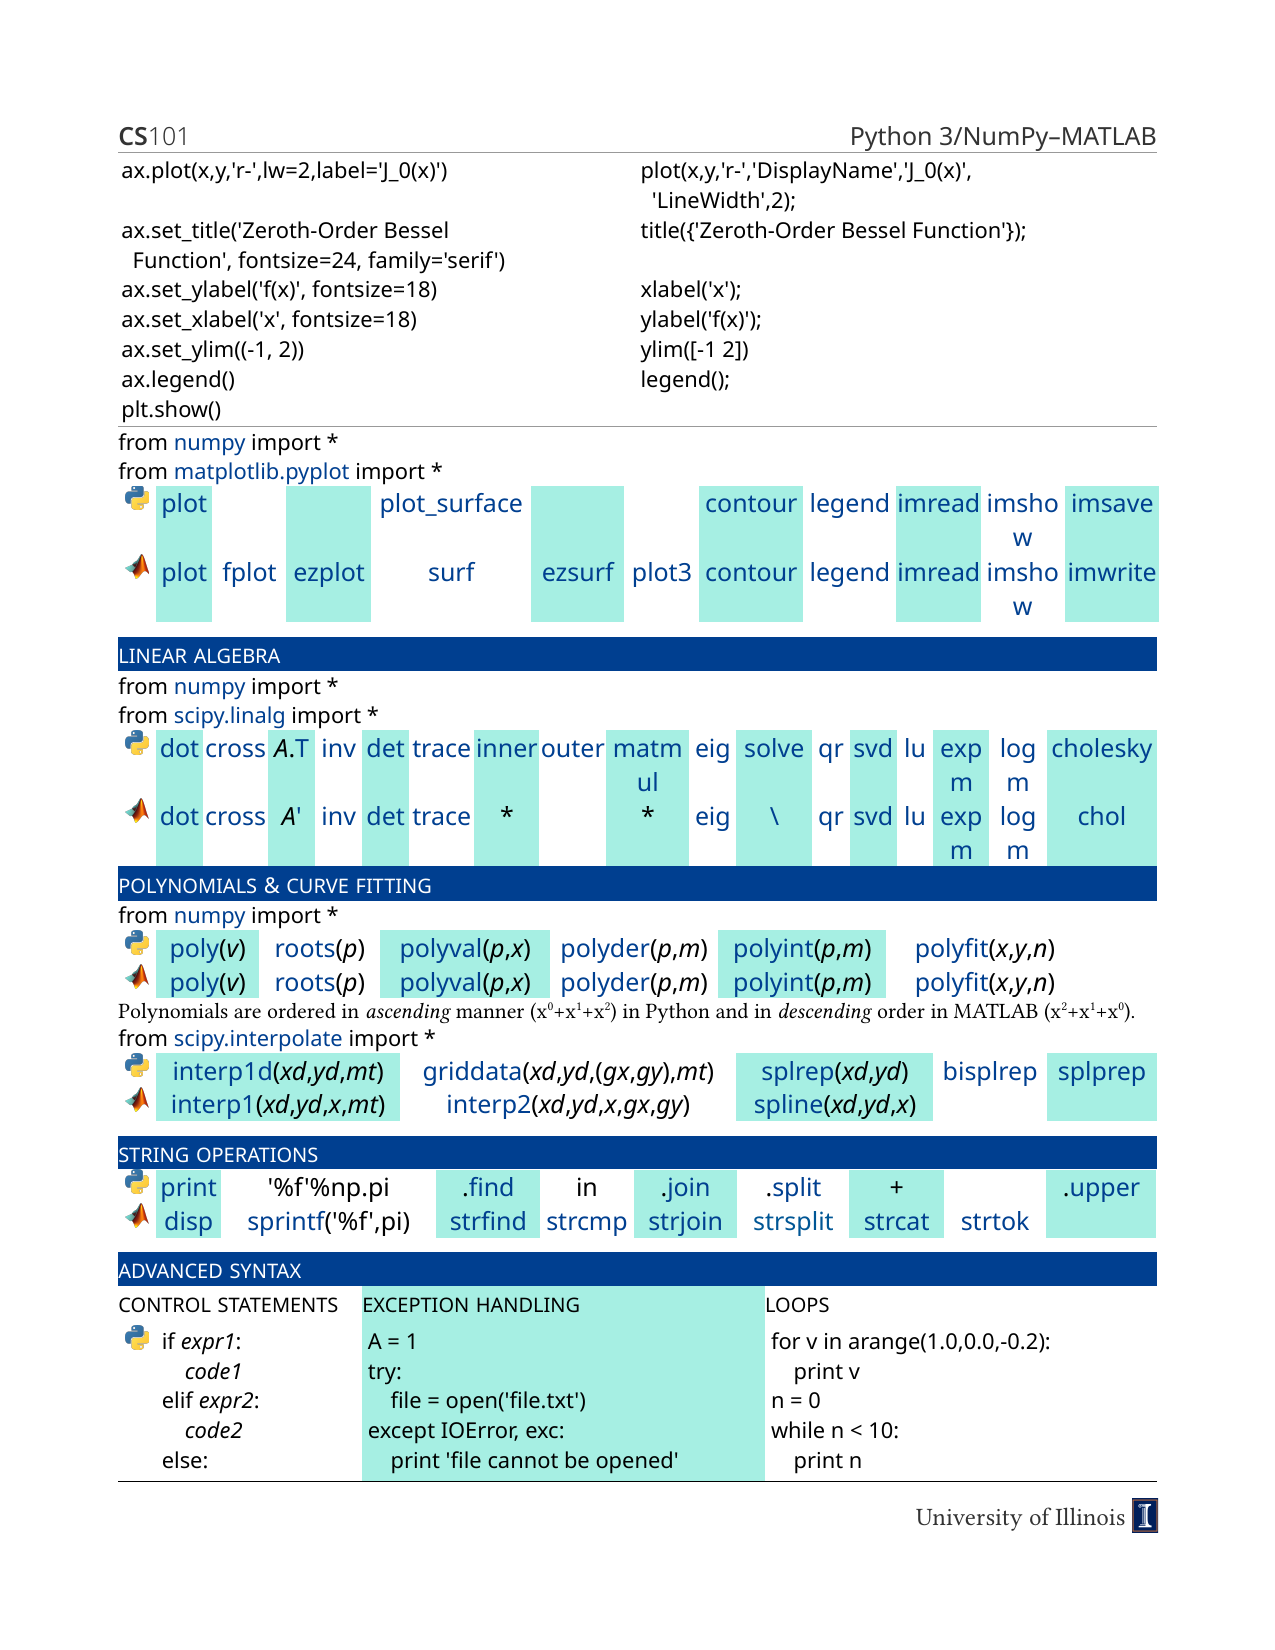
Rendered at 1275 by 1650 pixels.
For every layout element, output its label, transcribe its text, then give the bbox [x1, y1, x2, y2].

table_cell [118, 554, 156, 622]
picture [125, 964, 149, 989]
table_cell lu [897, 798, 933, 866]
table_header svd [850, 730, 897, 798]
table_cell if expr1: code1 elif expr2: code2 else: [156, 1320, 362, 1481]
table_header [118, 930, 156, 964]
table_cell strcat [849, 1204, 944, 1238]
table_header plot(x,y,'r-','DisplayName','J_0(x)', 'LineWidth',2); title({'Zeroth-Order Bessel Function'}); xlabel('x'); ylabel('f(x)'); ylim([-1 2]) legend(); [638, 153, 1157, 426]
table_cell imshow [981, 554, 1064, 622]
table_header .split [738, 1170, 849, 1204]
table_header qr [812, 730, 850, 798]
table_cell disp [156, 1204, 221, 1238]
table_header outer [539, 730, 606, 798]
table_cell imread [896, 554, 981, 622]
table_cell interp1(xd,yd,x,mt) [156, 1087, 400, 1121]
table_header [624, 486, 699, 554]
table_header [212, 486, 286, 554]
table_header print [156, 1170, 221, 1204]
text from matplotlib.pyplot import * [118, 456, 1157, 486]
table_cell det [362, 798, 409, 866]
table_cell strcmp [540, 1204, 633, 1238]
table_cell contour [699, 554, 803, 622]
table_cell ezsurf [531, 554, 624, 622]
table_cell [933, 1087, 1047, 1121]
table_cell sprintf('%f',pi) [221, 1204, 436, 1238]
table_cell * [606, 798, 689, 866]
picture [125, 486, 149, 510]
table_cell chol [1047, 798, 1157, 866]
table_header inv [315, 730, 362, 798]
table_cell poly(v) [156, 964, 259, 998]
table_header [118, 1170, 156, 1204]
table_cell \ [736, 798, 812, 866]
table_cell ezplot [286, 554, 371, 622]
table_cell [118, 1320, 156, 1481]
table_header [1083, 930, 1157, 964]
table_header plot [156, 486, 212, 554]
text string operations [118, 1136, 1157, 1169]
table_header polyint(p,m) [718, 930, 886, 964]
table_header roots(p) [259, 930, 380, 964]
table_header inner [474, 730, 539, 798]
table_header .join [634, 1170, 737, 1204]
table_cell * [474, 798, 539, 866]
table_header imshow [981, 486, 1064, 554]
picture [125, 798, 149, 823]
table_cell fplot [212, 554, 286, 622]
table_header splrep(xd,yd) [736, 1053, 933, 1087]
table_cell roots(p) [259, 964, 380, 998]
picture [125, 1087, 149, 1112]
table_header poly(v) [156, 930, 259, 964]
table_cell qr [812, 798, 850, 866]
table_cell inv [315, 798, 362, 866]
table_header polyder(p,m) [550, 930, 718, 964]
table_cell plot [156, 554, 212, 622]
table_cell svd [850, 798, 897, 866]
table_header loops [765, 1286, 1157, 1320]
table_cell [1047, 1087, 1157, 1121]
table_header [118, 486, 156, 554]
table_cell surf [371, 554, 531, 622]
text from numpy import * [118, 671, 1157, 700]
table_cell dot [156, 798, 203, 866]
table_header + [849, 1170, 944, 1204]
table_cell imwrite [1065, 554, 1159, 622]
table_header '%f'%np.pi [221, 1170, 436, 1204]
text advanced syntax [118, 1252, 1157, 1286]
table_header in [540, 1170, 633, 1204]
table_header ax.plot(x,y,'r-',lw=2,label='J_0(x)') ax.set_title('Zeroth-Order Bessel Function', fontsize=24, family='serif') ax.set_ylabel('f(x)', fontsize=18) ax.set_xlabel('x', fontsize=18) ax.set_ylim((-1, 2)) ax.legend() plt.show() [118, 153, 637, 426]
table_cell [118, 798, 156, 866]
table_cell [118, 1204, 156, 1238]
picture [125, 554, 149, 579]
picture [1132, 1498, 1159, 1533]
table_cell strsplit [738, 1204, 849, 1238]
table_header matmul [606, 730, 689, 798]
table_cell interp2(xd,yd,x,gx,gy) [400, 1087, 736, 1121]
table_cell cross [203, 798, 268, 866]
text linear algebra [118, 637, 1157, 671]
table_cell logm [989, 798, 1047, 866]
table_header .find [436, 1170, 540, 1204]
table_header polyval(p,x) [380, 930, 550, 964]
table_header cross [203, 730, 268, 798]
table_header eig [689, 730, 736, 798]
table_cell [1083, 964, 1157, 998]
table_cell spline(xd,yd,x) [736, 1087, 933, 1121]
table_header contour [699, 486, 803, 554]
table_cell strtok [944, 1204, 1046, 1238]
table_header bisplrep [933, 1053, 1047, 1087]
table_header [286, 486, 371, 554]
table_cell [539, 798, 606, 866]
table_header interp1d(xd,yd,mt) [156, 1053, 400, 1087]
table_header [944, 1170, 1046, 1204]
table_header imsave [1065, 486, 1159, 554]
text polynomials & curve fitting [118, 866, 1157, 901]
table_header trace [409, 730, 474, 798]
table_header lu [897, 730, 933, 798]
table_cell A = 1 try: file = open('file.txt') except IOError, exc: print 'file cannot be opened' [362, 1320, 765, 1481]
table_header det [362, 730, 409, 798]
picture [125, 730, 149, 755]
text from scipy.interpolate import * [118, 1023, 1157, 1053]
table_header legend [803, 486, 896, 554]
table_header A.T [268, 730, 315, 798]
table_cell strjoin [634, 1204, 737, 1238]
table_cell A' [268, 798, 315, 866]
table_header dot [156, 730, 203, 798]
table_header solve [736, 730, 812, 798]
table_cell polyval(p,x) [380, 964, 550, 998]
picture [125, 1203, 149, 1228]
picture [125, 1325, 149, 1350]
table_header [118, 1053, 156, 1087]
table_header imread [896, 486, 981, 554]
picture [125, 1169, 149, 1194]
table_cell expm [933, 798, 989, 866]
table_header [118, 730, 156, 798]
table_cell eig [689, 798, 736, 866]
table_header expm [933, 730, 989, 798]
table_cell trace [409, 798, 474, 866]
table_header [531, 486, 624, 554]
table_cell [118, 1087, 156, 1121]
text Polynomials are ordered in ascending manner (x0+x1+x2) in Python and in descending order in MATLAB (x2+x1+x0). [118, 998, 1157, 1023]
table_header .upper [1046, 1170, 1156, 1204]
table_cell [118, 964, 156, 998]
table_header logm [989, 730, 1047, 798]
table_cell plot3 [624, 554, 699, 622]
table_cell legend [803, 554, 896, 622]
table_header plot_surface [371, 486, 531, 554]
table_header griddata(xd,yd,(gx,gy),mt) [400, 1053, 736, 1087]
picture [125, 1053, 149, 1077]
text from numpy import * [118, 901, 1157, 930]
table_header cholesky [1047, 730, 1157, 798]
table_cell [1046, 1204, 1156, 1238]
table_header control statements [118, 1286, 362, 1320]
text from scipy.linalg import * [118, 700, 1157, 730]
picture [125, 930, 149, 955]
table_cell polyfit(x,y,n) [886, 964, 1083, 998]
table_cell polyint(p,m) [718, 964, 886, 998]
text from numpy import * [118, 427, 1157, 456]
table_header polyfit(x,y,n) [886, 930, 1083, 964]
table_cell strfind [436, 1204, 540, 1238]
table_cell for v in arange(1.0,0.0,-0.2): print v n = 0 while n < 10: print n [765, 1320, 1157, 1481]
table_header exception handling [362, 1286, 765, 1320]
table_header splprep [1047, 1053, 1157, 1087]
table_cell polyder(p,m) [550, 964, 718, 998]
